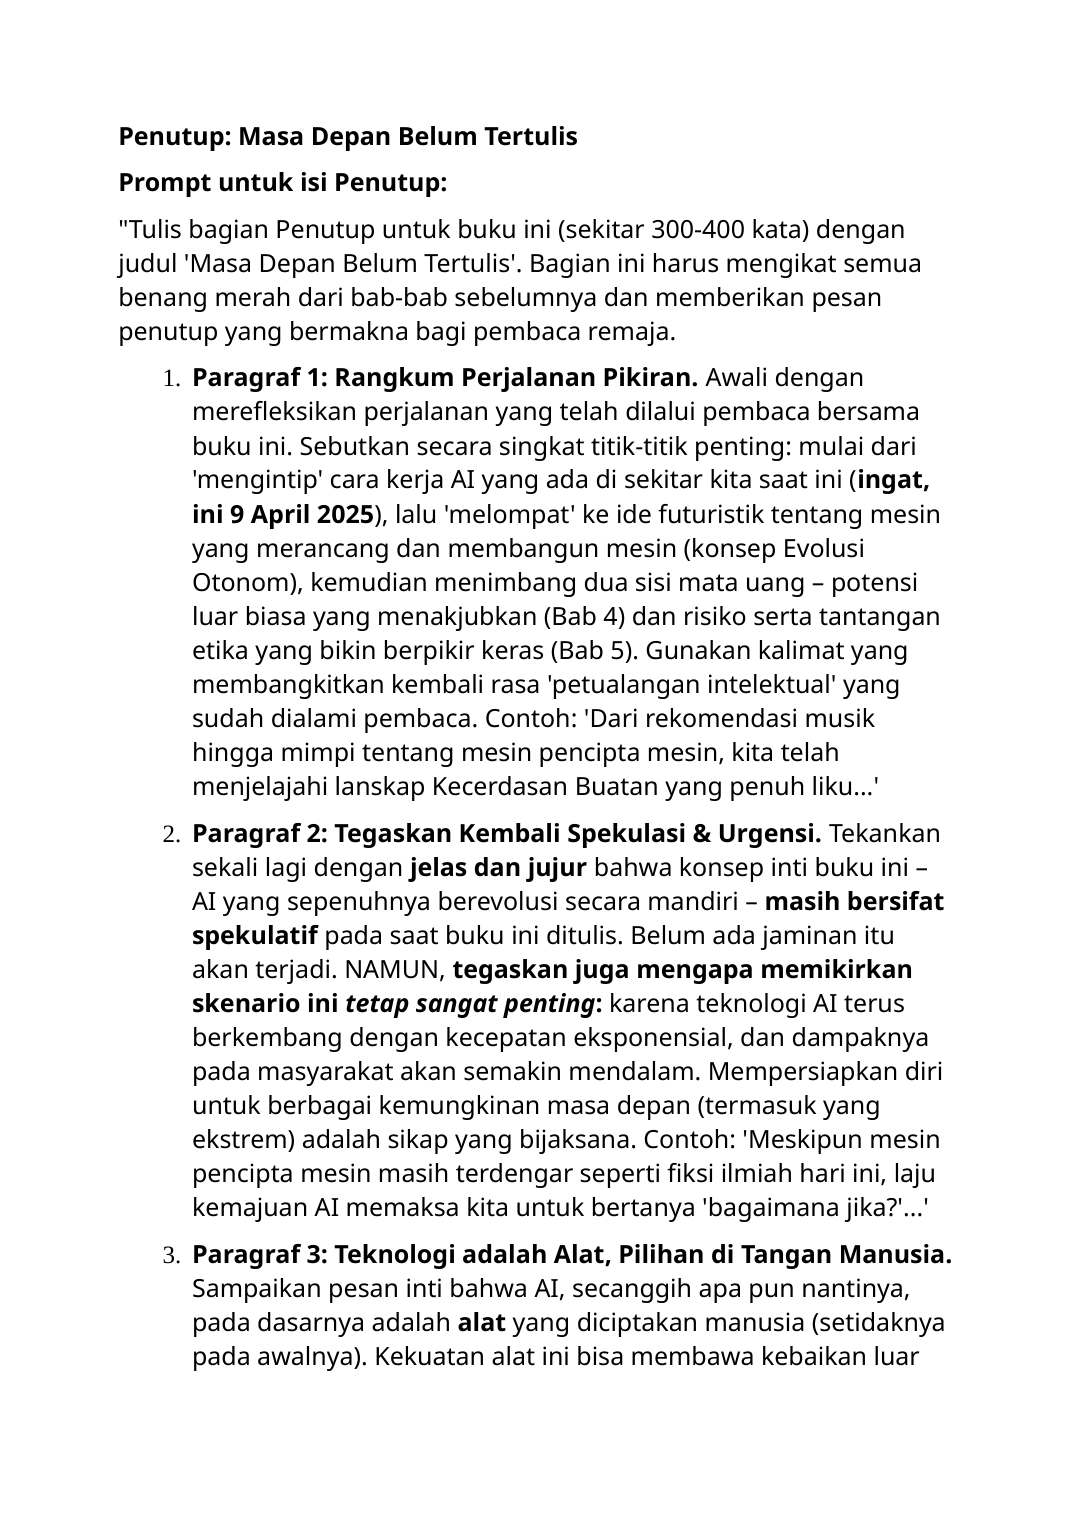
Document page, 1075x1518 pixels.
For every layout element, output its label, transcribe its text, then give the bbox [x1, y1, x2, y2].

list Paragraf 2: Tegaskan Kembali Spekulasi & Urgensi. Tekankan sekali lagi dengan jelas dan jujur bahwa konsep inti buku ini – AI yang sepenuhnya berevolusi secara mandiri – masih bersifat spekulatif pada saat buku ini ditulis. Belum ada jaminan itu akan terjadi. NAMUN, tegaskan juga mengapa memikirkan skenario ini tetap sangat penting: karena teknologi AI terus berkembang dengan kecepatan eksponensial, dan dampaknya pada masyarakat akan semakin mendalam. Mempersiapkan diri untuk berbagai kemungkinan masa depan (termasuk yang ekstrem) adalah sikap yang bijaksana. Contoh: 'Meskipun mesin pencipta mesin masih terdengar seperti fiksi ilmiah hari ini, laju kemajuan AI memaksa kita untuk bertanya 'bagaimana jika?'...' [162, 815, 957, 1224]
text "Tulis bagian Penutup untuk buku ini (sekitar 300-400 kata) dengan judul 'Masa Depan Belum Tertulis'. Bagian ini harus mengikat semua benang merah dari bab-bab sebelumnya dan memberikan pesan penutup yang bermakna bagi pembaca remaja. [118, 211, 957, 347]
text Penutup: Masa Depan Belum Tertulis [118, 118, 957, 152]
text Prompt untuk isi Penutup: [118, 165, 957, 199]
list Paragraf 3: Teknologi adalah Alat, Pilihan di Tangan Manusia. Sampaikan pesan inti bahwa AI, secanggih apa pun nantinya, pada dasarnya adalah alat yang diciptakan manusia (setidaknya pada awalnya). Kekuatan alat ini bisa membawa kebaikan luar [162, 1237, 957, 1373]
list Paragraf 1: Rangkum Perjalanan Pikiran. Awali dengan merefleksikan perjalanan yang telah dilalui pembaca bersama buku ini. Sebutkan secara singkat titik-titik penting: mulai dari 'mengintip' cara kerja AI yang ada di sekitar kita saat ini (ingat, ini 9 April 2025), lalu 'melompat' ke ide futuristik tentang mesin yang merancang dan membangun mesin (konsep Evolusi Otonom), kemudian menimbang dua sisi mata uang – potensi luar biasa yang menakjubkan (Bab 4) dan risiko serta tantangan etika yang bikin berpikir keras (Bab 5). Gunakan kalimat yang membangkitkan kembali rasa 'petualangan intelektual' yang sudah dialami pembaca. Contoh: 'Dari rekomendasi musik hingga mimpi tentang mesin pencipta mesin, kita telah menjelajahi lanskap Kecerdasan Buatan yang penuh liku...' [162, 360, 957, 803]
